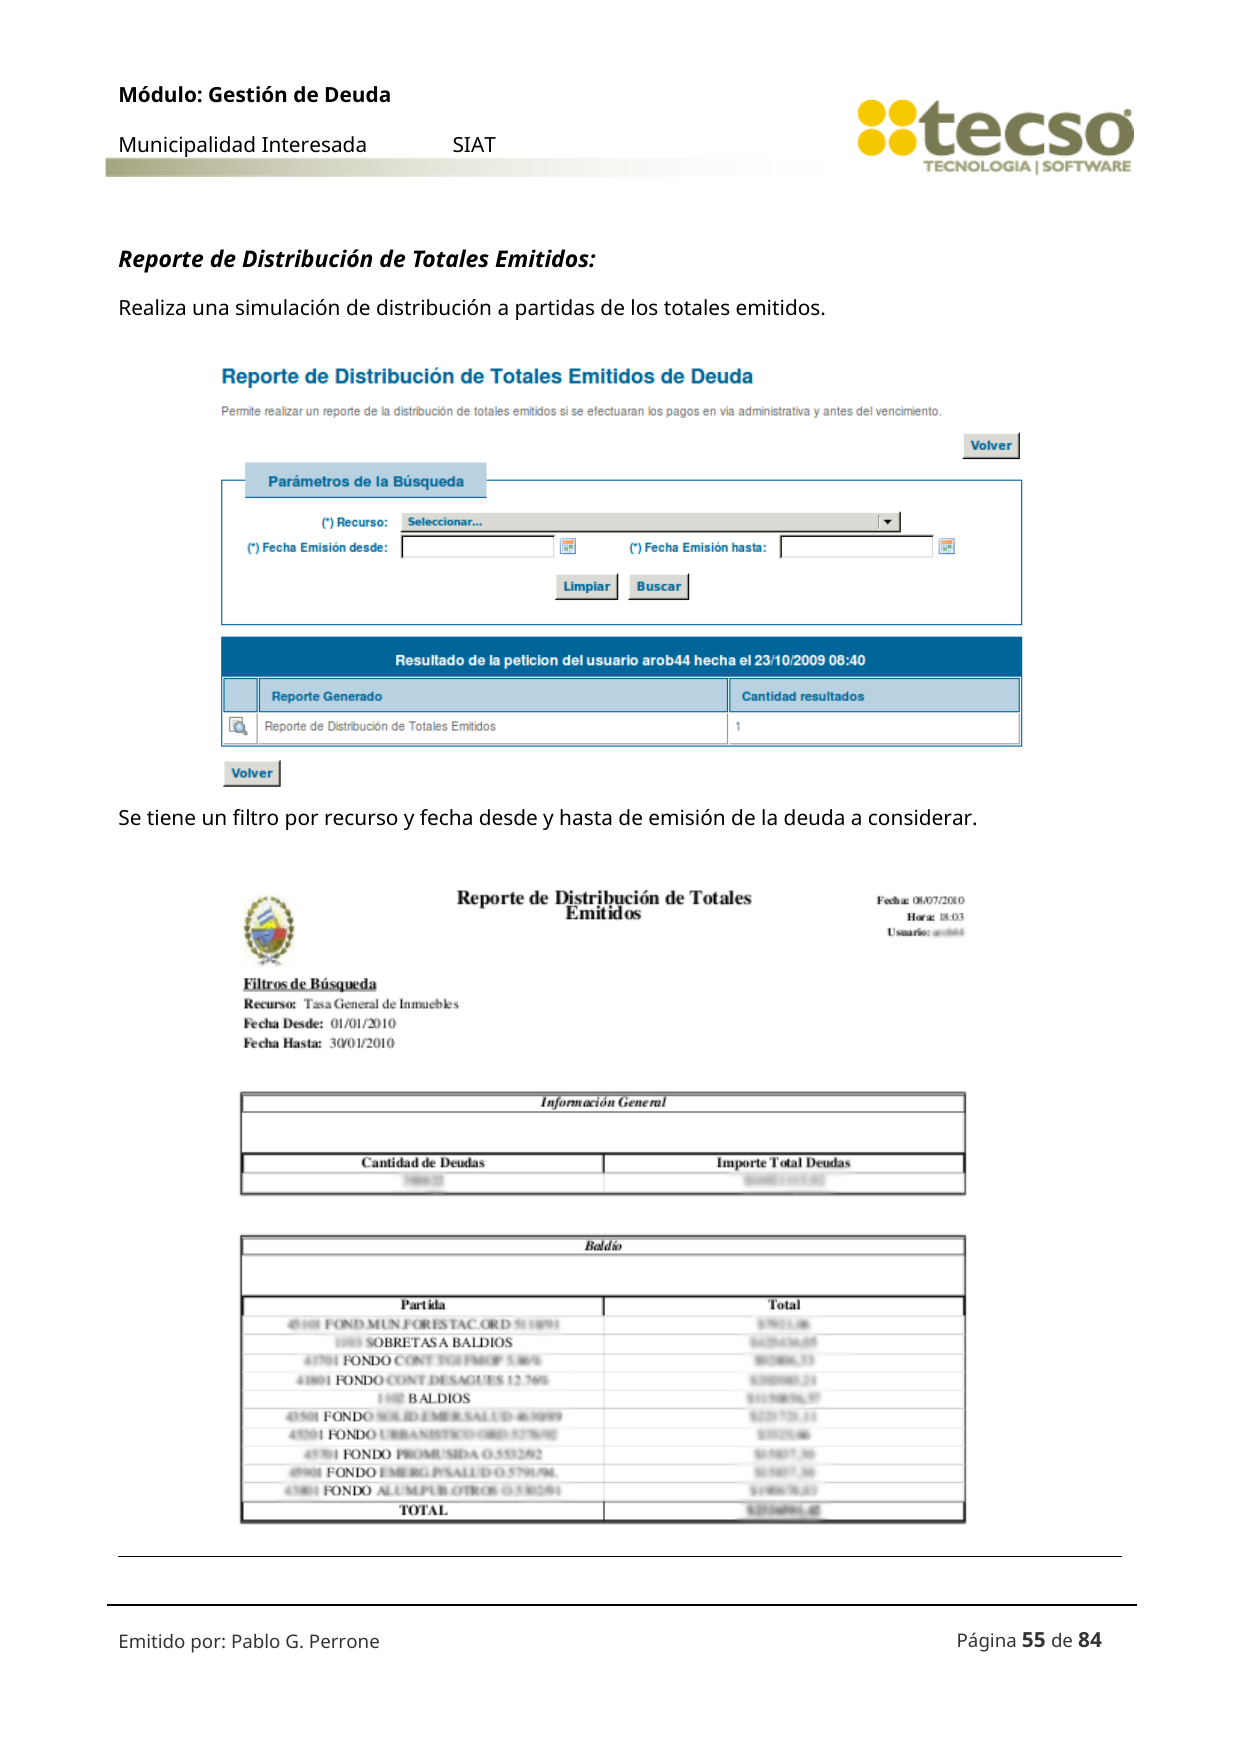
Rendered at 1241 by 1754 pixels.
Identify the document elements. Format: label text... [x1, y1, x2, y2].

subtitle Reporte de Distribución de Totales Emitidos: [118, 243, 1122, 274]
picture [196, 356, 1044, 804]
text Se tiene un filtro por recurso y fecha desde y hasta de emisión de la deuda a considerar. [118, 340, 1122, 832]
picture [105, 100, 1134, 177]
picture [218, 859, 995, 1544]
text Realiza una simulación de distribución a partidas de los totales emitidos. [118, 293, 1122, 321]
